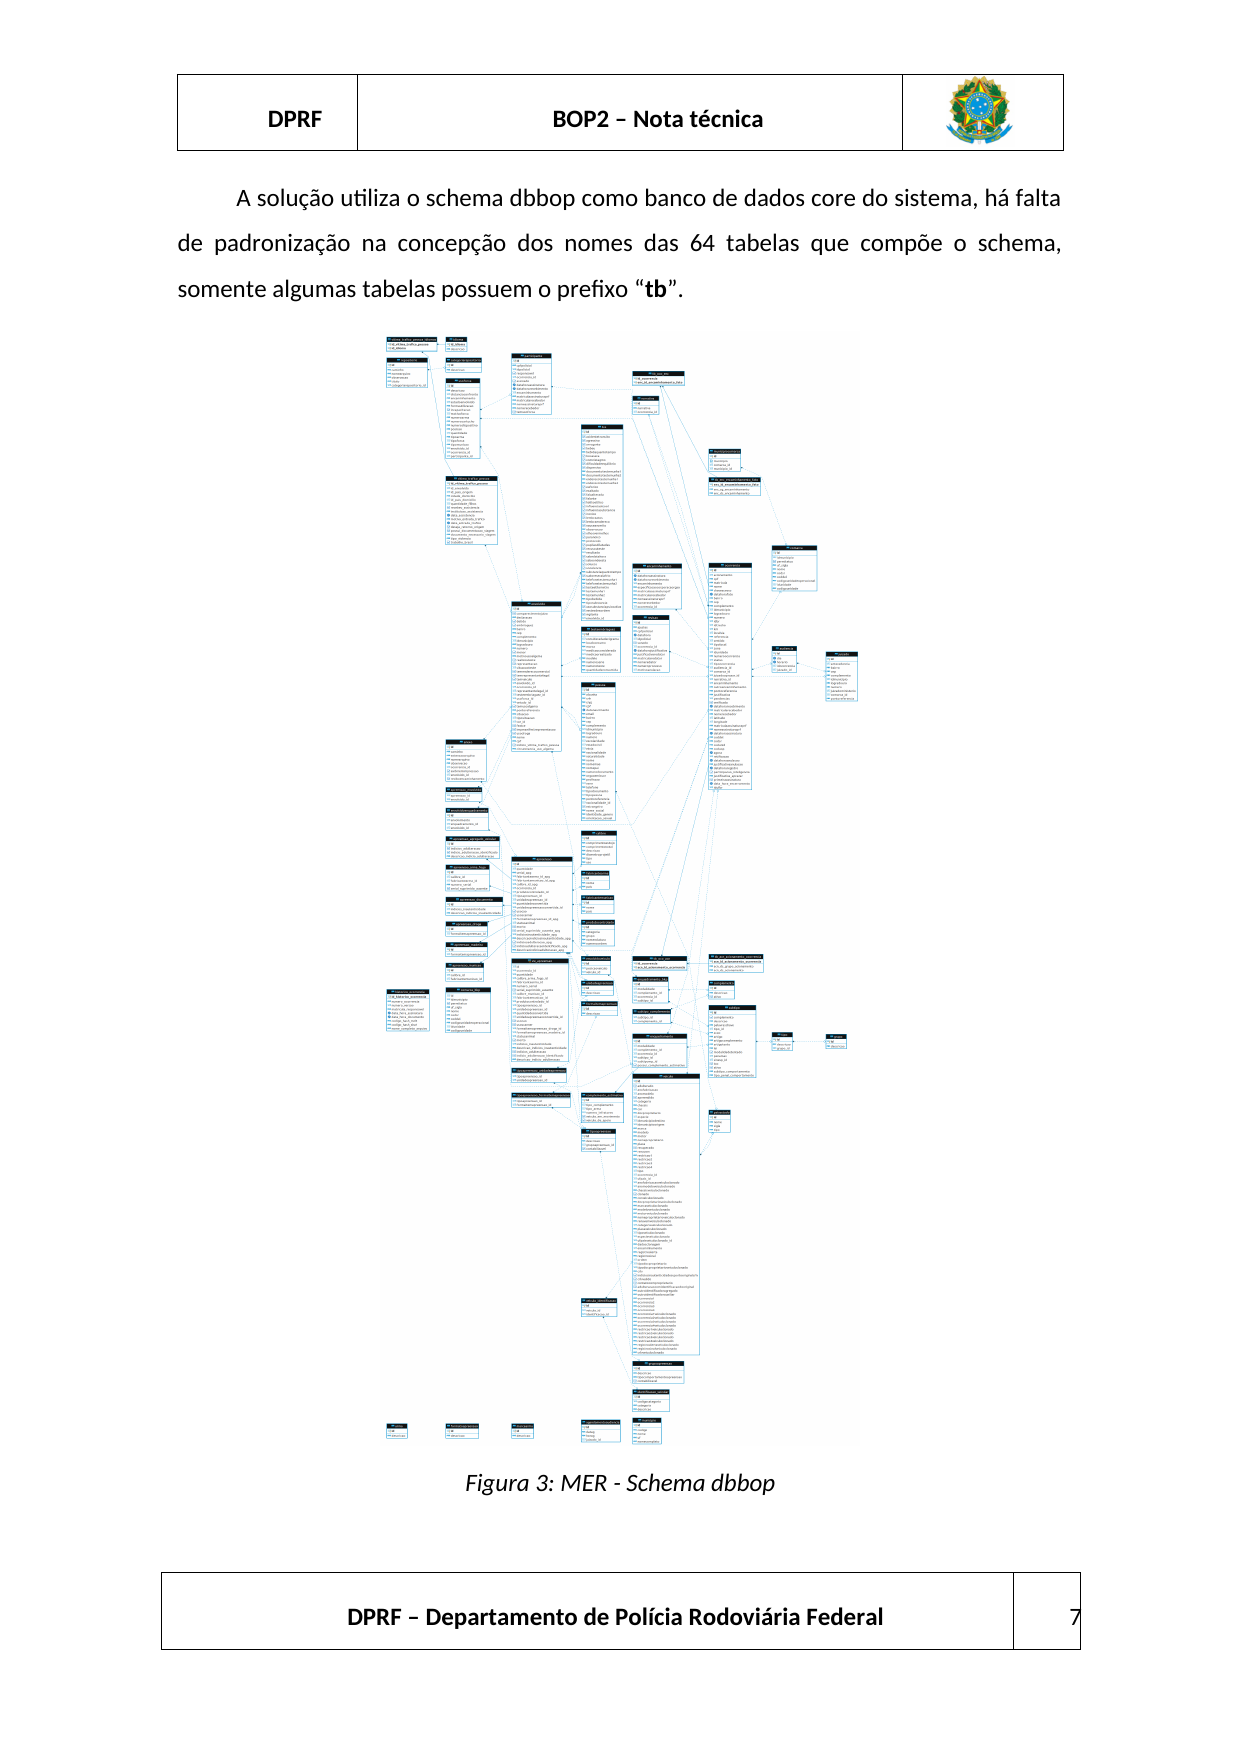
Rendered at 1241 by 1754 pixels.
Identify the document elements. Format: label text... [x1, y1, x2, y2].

text A solução utiliza o schema dbbop como banco de dados core do sistema, há falta de padronização na concepção dos nomes das 64 tabelas que compõe o schema, somente algumas tabelas possuem o prefixo “tb”. [177, 182, 1063, 228]
text Figura 3: MER - Schema dbbop [380, 1446, 860, 1498]
text A solução utiliza o schema dbbop como banco de dados core do sistema, há falta de padronização na concepção dos nomes das 64 tabelas que compõe o schema, somente algumas tabelas possuem o prefixo “tb”. [177, 258, 1063, 304]
picture [944, 75, 1020, 149]
picture [380, 331, 860, 1446]
